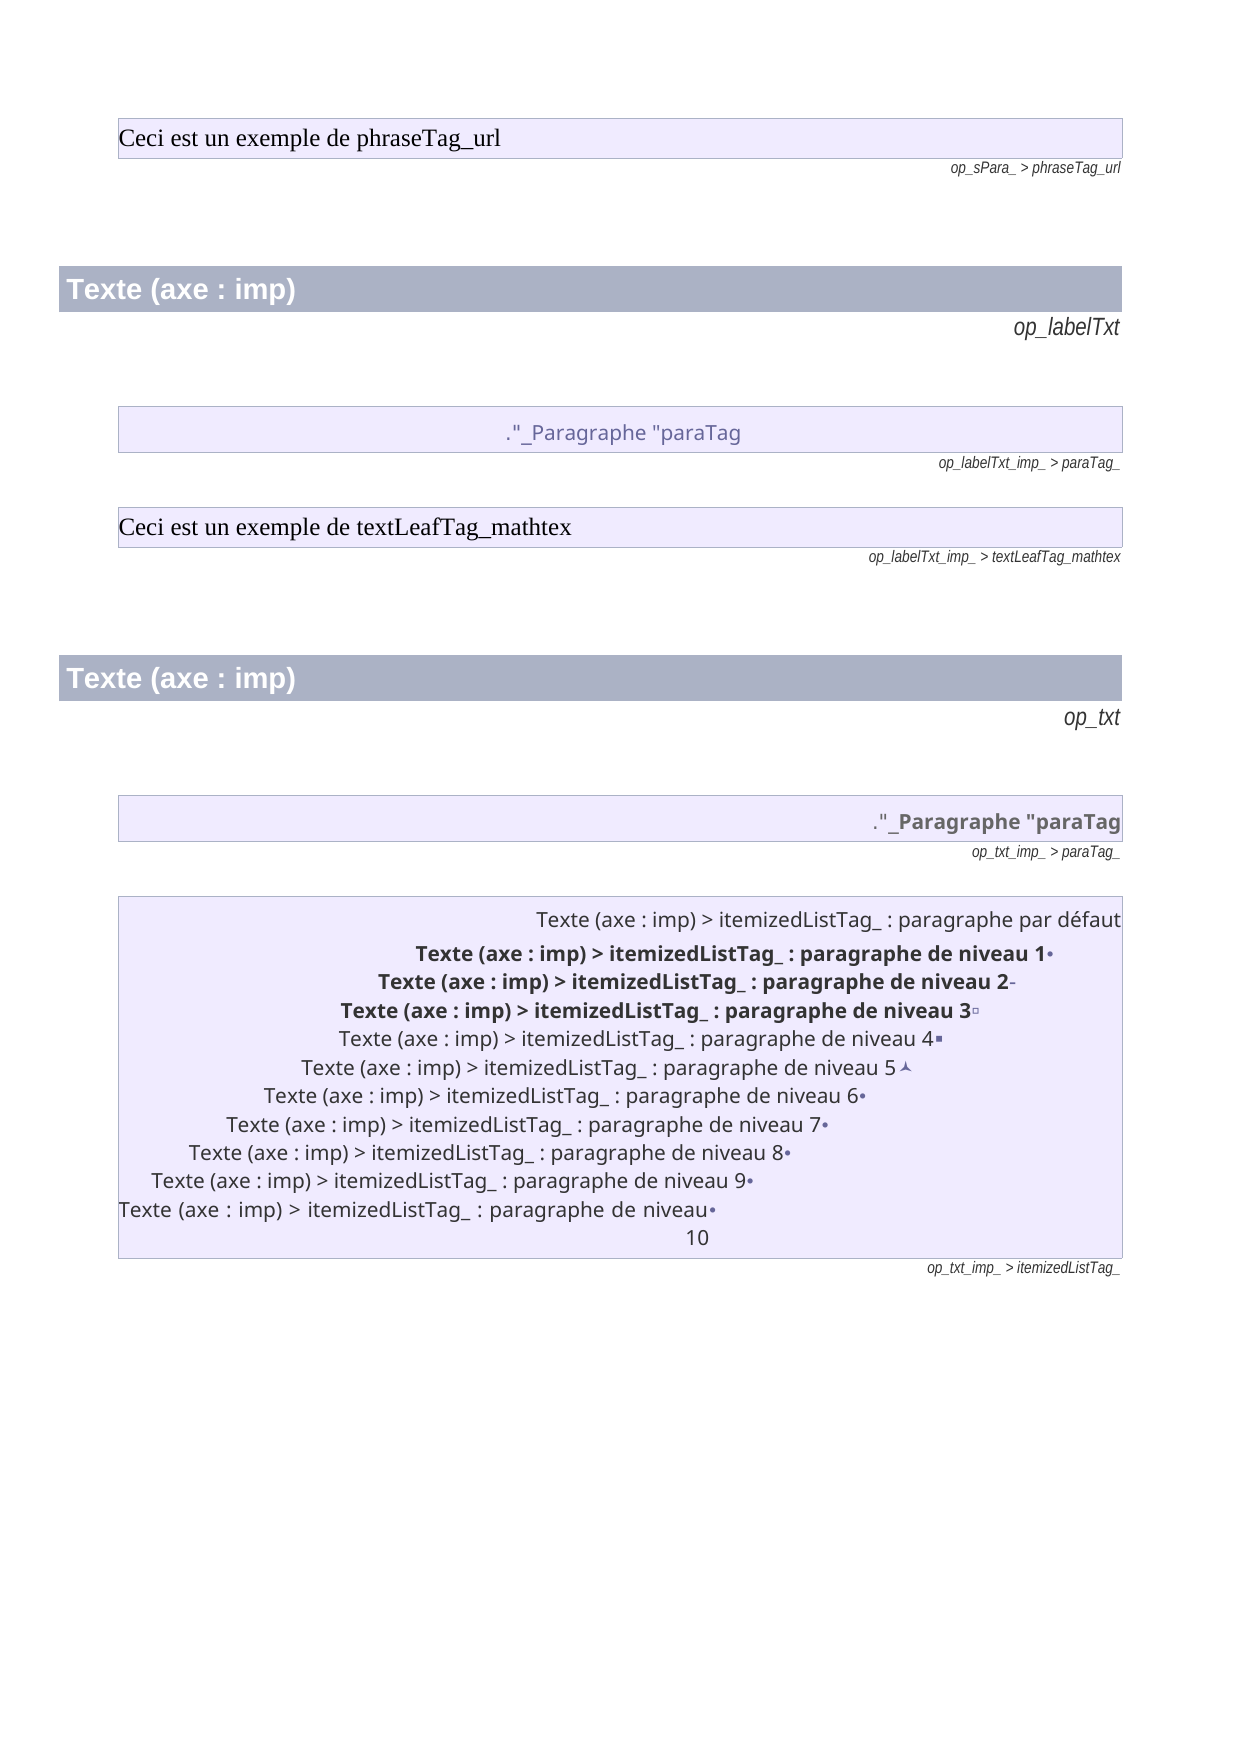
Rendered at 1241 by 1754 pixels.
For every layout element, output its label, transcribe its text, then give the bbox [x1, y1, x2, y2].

table_header Paragraphe "paraTag_". [119, 796, 1122, 841]
title Texte (axe : imp) [60, 267, 1122, 311]
subtitle op_labelTxt [118, 312, 1122, 341]
table_header Ceci est un exemple de textLeafTag_mathtex [119, 508, 1122, 547]
title op_txt_imp_ > paraTag_ [118, 842, 1122, 861]
title op_sPara_ > phraseTag_url [118, 159, 1122, 177]
subtitle op_txt [118, 701, 1122, 730]
title op_txt_imp_ > itemizedListTag_ [118, 1259, 1122, 1277]
table_header Paragraphe "paraTag_". [119, 407, 1122, 452]
table_header Ceci est un exemple de phraseTag_url [119, 119, 1122, 158]
title op_labelTxt_imp_ > textLeafTag_mathtex [118, 548, 1122, 566]
title Texte (axe : imp) [60, 656, 1122, 700]
title op_labelTxt_imp_ > paraTag_ [118, 453, 1122, 472]
table_header Texte (axe : imp) > itemizedListTag_ : paragraphe par défaut Texte (axe : imp) > itemizedListTag_ : paragraphe de niveau 1 Texte (axe : imp) > itemizedListTag_ : paragraphe de niveau 2 Texte (axe : imp) > itemizedListTag_ : paragraphe de niveau 3 Texte (axe : imp) > itemizedListTag_ : paragraphe de niveau 4 Texte (axe : imp) > itemizedListTag_ : paragraphe de niveau 5 Texte (axe : imp) > itemizedListTag_ : paragraphe de niveau 6 Texte (axe : imp) > itemizedListTag_ : paragraphe de niveau 7 Texte (axe : imp) > itemizedListTag_ : paragraphe de niveau 8 Texte (axe : imp) > itemizedListTag_ : paragraphe de niveau 9 Texte (axe : imp) > itemizedListTag_ : paragraphe de niveau 10 [119, 897, 1122, 1258]
